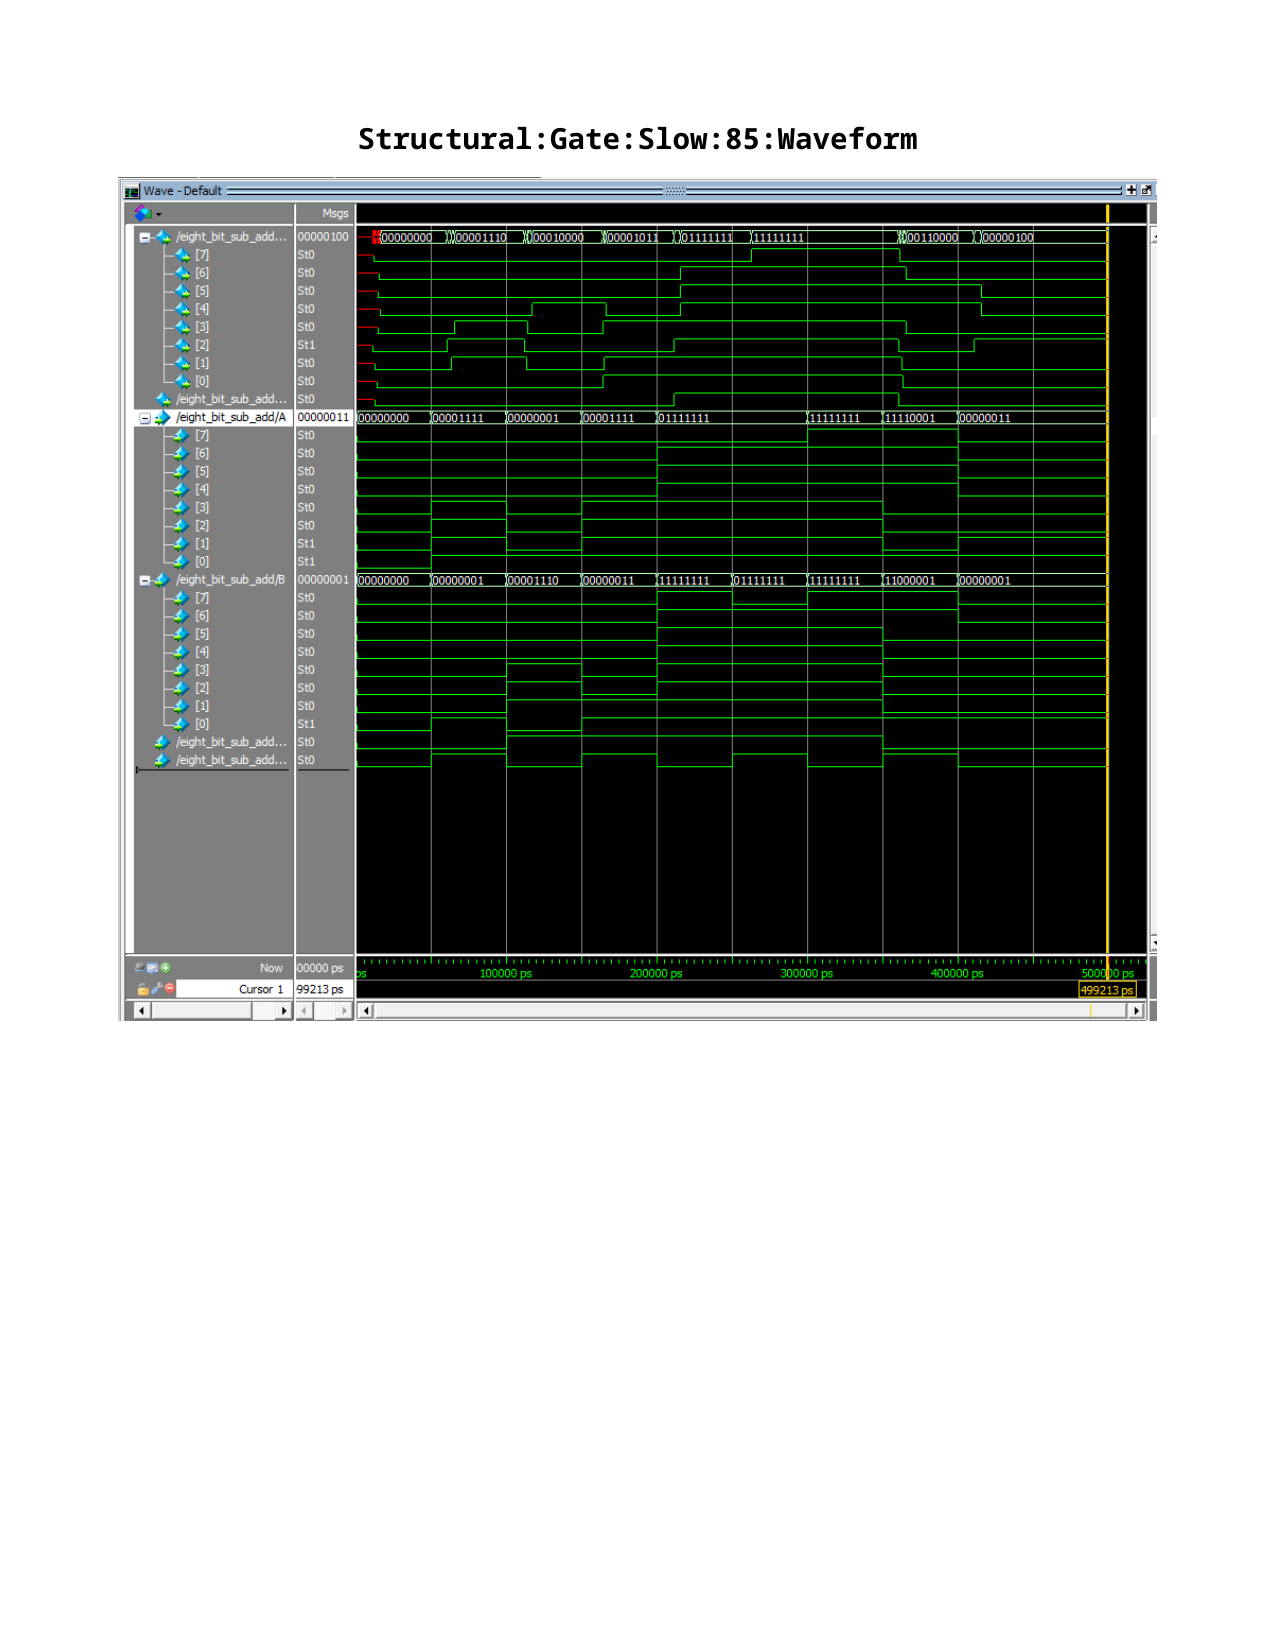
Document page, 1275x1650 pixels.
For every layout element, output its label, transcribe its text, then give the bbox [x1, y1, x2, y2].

picture [118, 177, 1157, 1021]
text Structural:Gate:Slow:85:Waveform [118, 118, 1157, 158]
